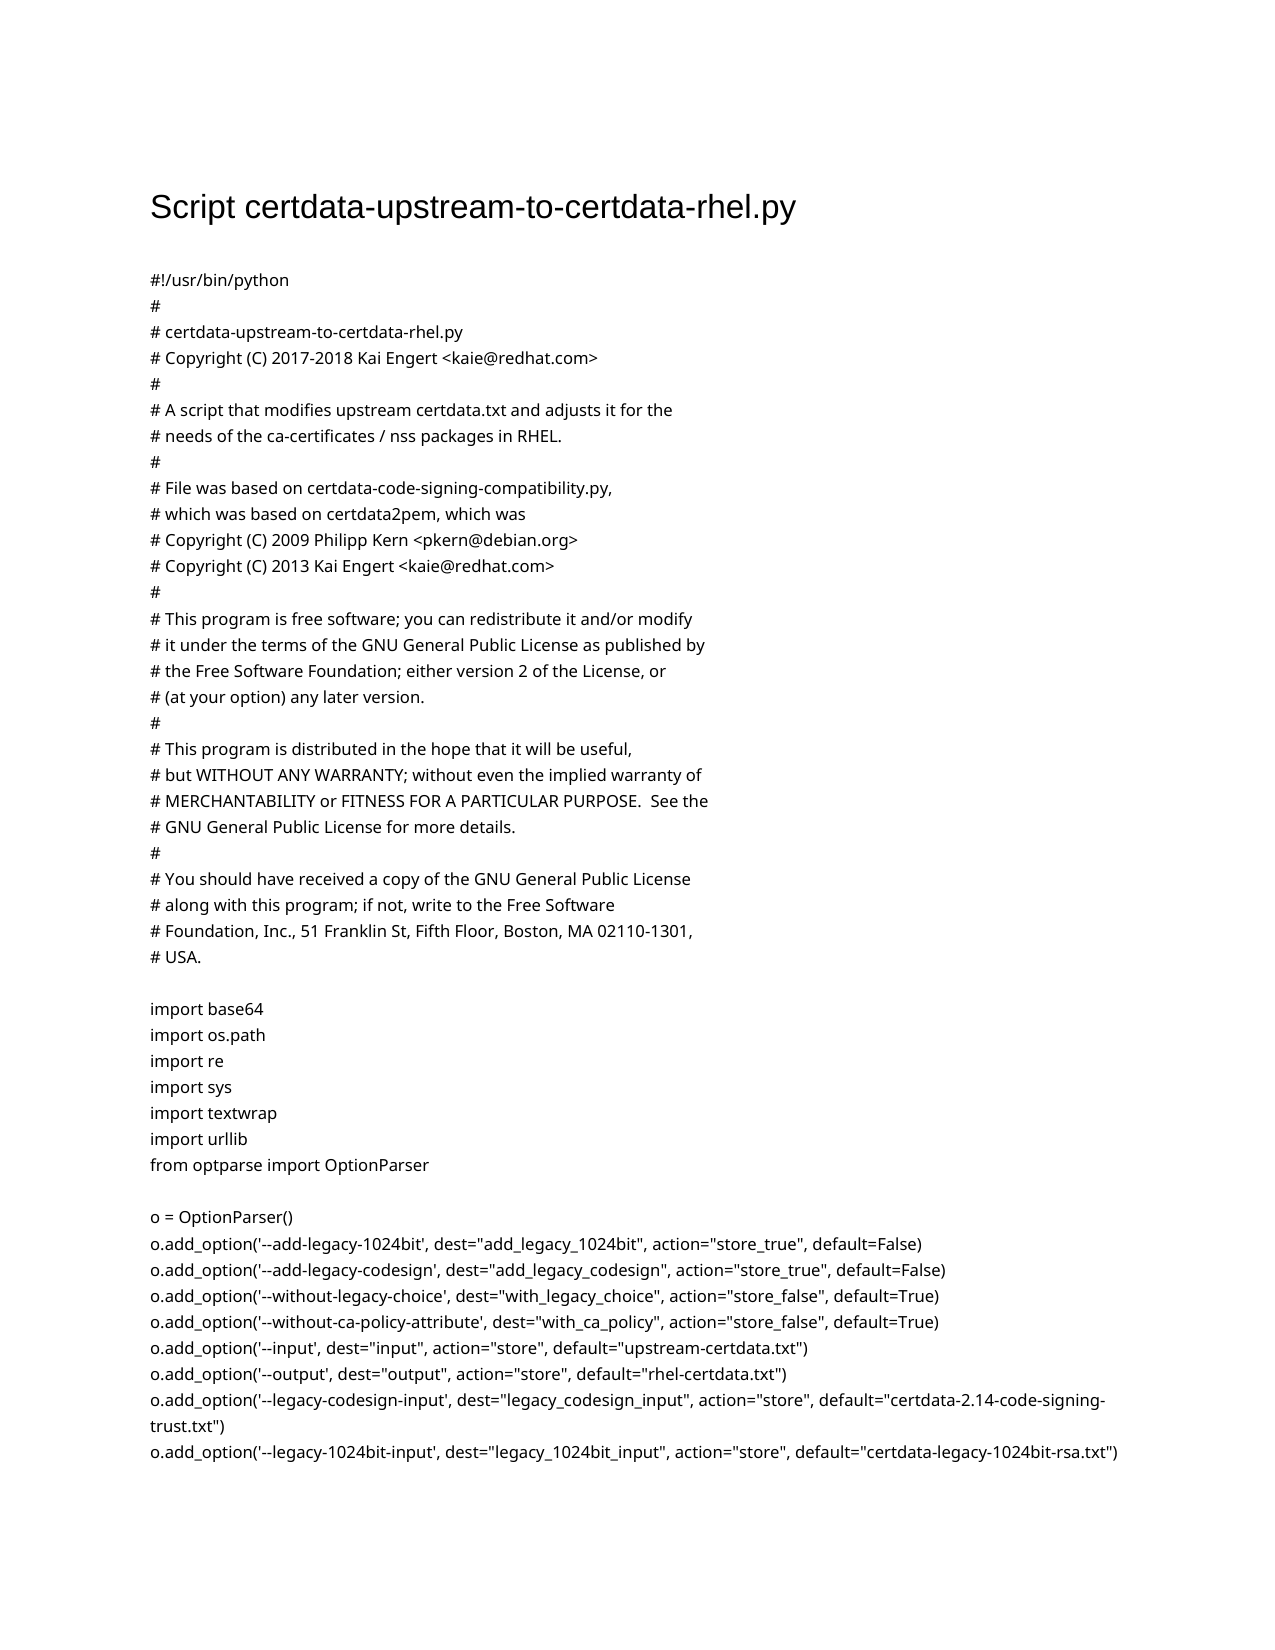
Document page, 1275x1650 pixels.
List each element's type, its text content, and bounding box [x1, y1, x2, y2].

text # This program is distributed in the hope that it will be useful, [150, 737, 1125, 760]
text # (at your option) any later version. [150, 685, 1125, 708]
text # Copyright (C) 2017-2018 Kai Engert <kaie@redhat.com> [150, 347, 1125, 369]
text import textwrap [150, 1102, 1125, 1125]
text # the Free Software Foundation; either version 2 of the License, or [150, 659, 1125, 682]
text o.add_option('--legacy-1024bit-input', dest="legacy_1024bit_input", action="store", default="certdata-legacy-1024bit-rsa.txt") [150, 1441, 1125, 1463]
text o.add_option('--add-legacy-codesign', dest="add_legacy_codesign", action="store_true", default=False) [150, 1258, 1125, 1281]
text # USA. [150, 946, 1125, 968]
text # You should have received a copy of the GNU General Public License [150, 868, 1125, 890]
text # which was based on certdata2pem, which was [150, 503, 1125, 526]
text # File was based on certdata-code-signing-compatibility.py, [150, 477, 1125, 500]
text import urllib [150, 1128, 1125, 1151]
text o.add_option('--legacy-codesign-input', dest="legacy_codesign_input", action="store", default="certdata-2.14-code-signing-trust.txt") [150, 1388, 1125, 1437]
text # [150, 711, 1125, 734]
text import os.path [150, 1024, 1125, 1047]
text # [150, 842, 1125, 864]
text o = OptionParser() [150, 1206, 1125, 1229]
text # Foundation, Inc., 51 Franklin St, Fifth Floor, Boston, MA 02110-1301, [150, 920, 1125, 942]
text # This program is free software; you can redistribute it and/or modify [150, 607, 1125, 630]
text o.add_option('--without-legacy-choice', dest="with_legacy_choice", action="store_false", default=True) [150, 1284, 1125, 1307]
text o.add_option('--input', dest="input", action="store", default="upstream-certdata.txt") [150, 1336, 1125, 1359]
text o.add_option('--output', dest="output", action="store", default="rhel-certdata.txt") [150, 1362, 1125, 1385]
text #!/usr/bin/python [150, 269, 1125, 291]
text o.add_option('--without-ca-policy-attribute', dest="with_ca_policy", action="store_false", default=True) [150, 1310, 1125, 1333]
text # [150, 581, 1125, 604]
text # but WITHOUT ANY WARRANTY; without even the implied warranty of [150, 763, 1125, 786]
text # [150, 451, 1125, 474]
text from optparse import OptionParser [150, 1154, 1125, 1177]
text # it under the terms of the GNU General Public License as published by [150, 633, 1125, 656]
text # MERCHANTABILITY or FITNESS FOR A PARTICULAR PURPOSE. See the [150, 789, 1125, 812]
text # Copyright (C) 2009 Philipp Kern <pkern@debian.org> [150, 529, 1125, 552]
subtitle Script certdata-upstream-to-certdata-rhel.py [150, 187, 1125, 226]
text # GNU General Public License for more details. [150, 816, 1125, 838]
text # certdata-upstream-to-certdata-rhel.py [150, 321, 1125, 343]
text # [150, 373, 1125, 396]
text o.add_option('--add-legacy-1024bit', dest="add_legacy_1024bit", action="store_true", default=False) [150, 1232, 1125, 1255]
text # along with this program; if not, write to the Free Software [150, 894, 1125, 916]
text import re [150, 1050, 1125, 1073]
text # A script that modifies upstream certdata.txt and adjusts it for the [150, 399, 1125, 422]
text # Copyright (C) 2013 Kai Engert <kaie@redhat.com> [150, 555, 1125, 578]
text import base64 [150, 998, 1125, 1021]
text # needs of the ca-certificates / nss packages in RHEL. [150, 425, 1125, 448]
text import sys [150, 1076, 1125, 1099]
text # [150, 295, 1125, 317]
